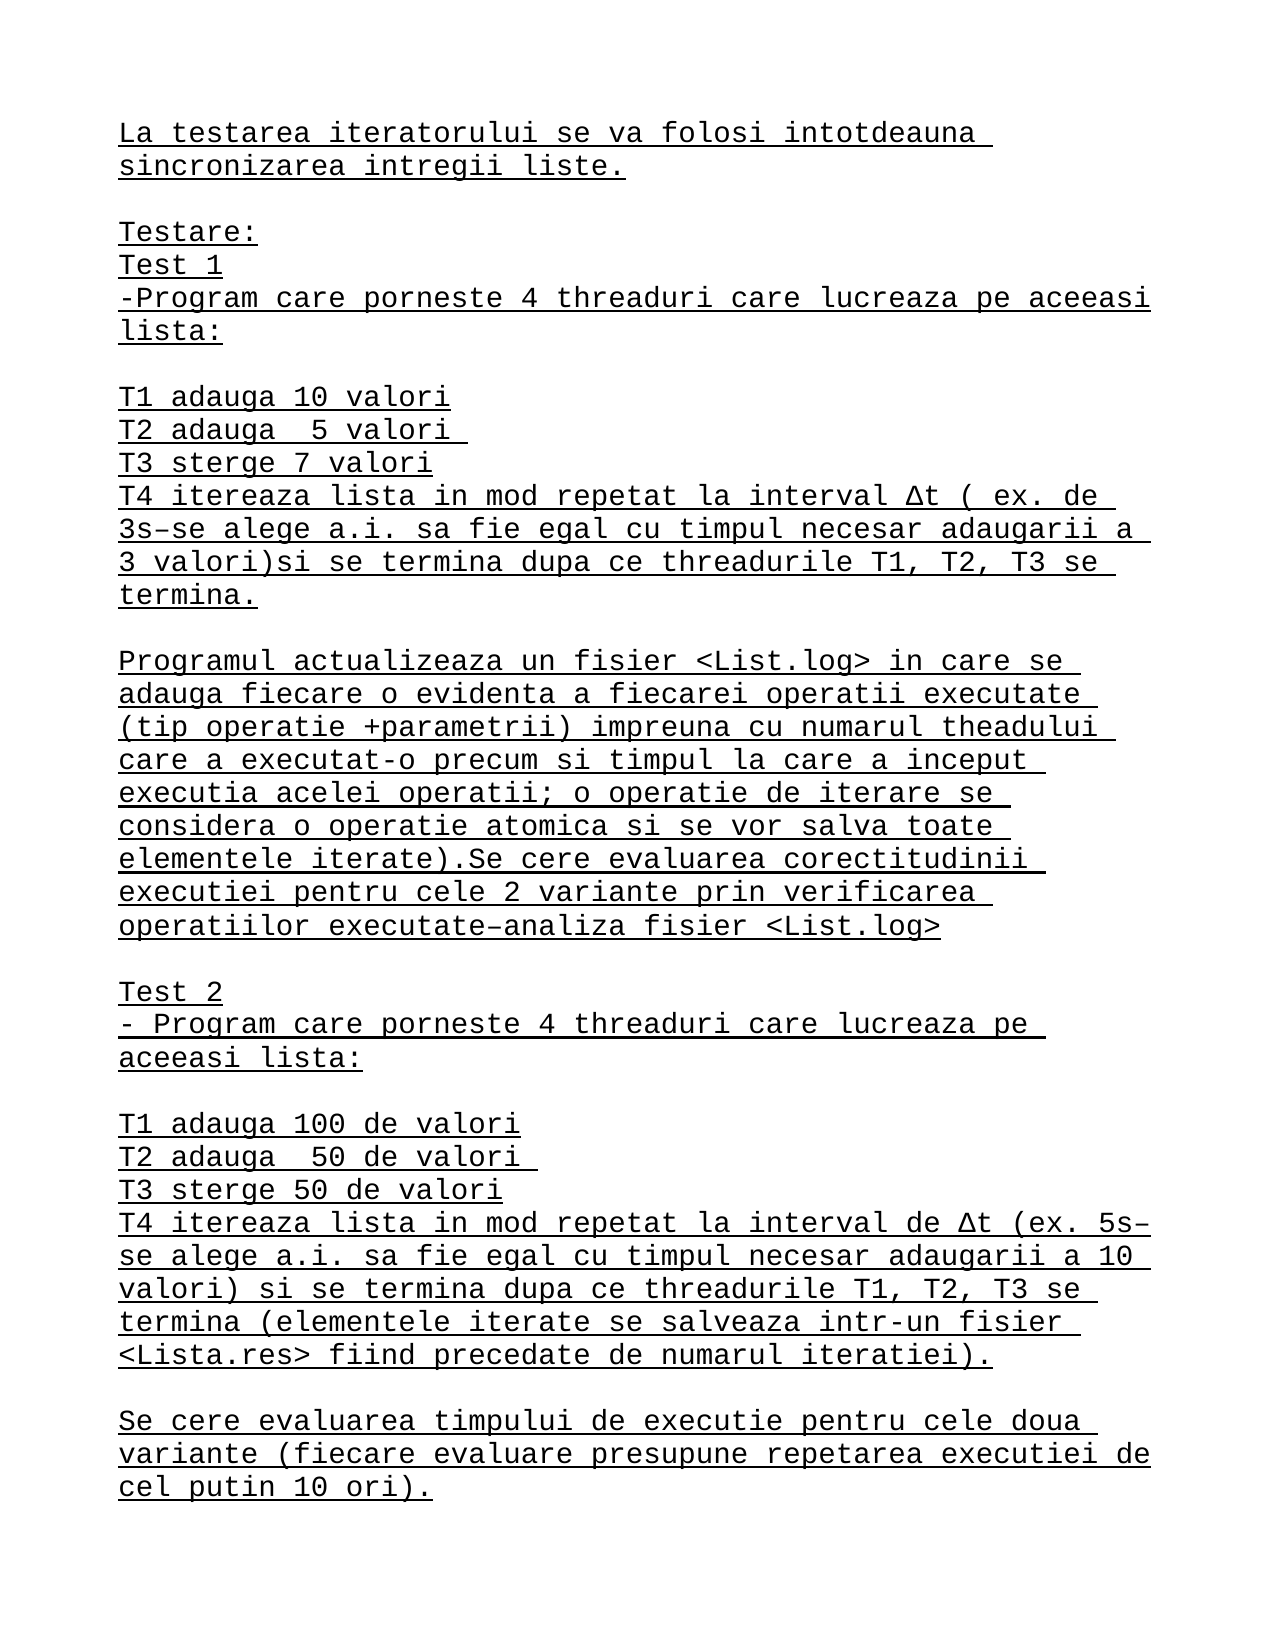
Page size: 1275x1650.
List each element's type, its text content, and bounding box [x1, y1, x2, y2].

text Test 1 [118, 250, 1157, 283]
text T3 sterge 7 valori [118, 448, 1157, 481]
text Programul actualizeaza un fisier <List.log> in care se adauga fiecare o evidenta a fiecarei operatii executate (tip operatie +parametrii) impreuna cu numarul theadului care a executat-o precum si timpul la care a inceput [118, 646, 1157, 778]
text variante (fiecare evaluare presupune repetarea executiei de cel putin 10 ori). [118, 1439, 1157, 1505]
text executia acelei operatii; o operatie de iterare se considera o operatie atomica si se vor salva toate elementele iterate).Se cere evaluarea corectitudinii executiei pentru cele 2 variante prin verificarea [118, 778, 1157, 911]
text - Program care porneste 4 threaduri care lucreaza pe aceeasi lista: [118, 1010, 1157, 1076]
text Testare: [118, 217, 1157, 250]
text -Program care porneste 4 threaduri care lucreaza pe aceeasi lista: [118, 283, 1157, 349]
text La testarea iteratorului se va folosi intotdeauna sincronizarea intregii liste. [118, 118, 1157, 184]
text T2 adauga 50 de valori [118, 1142, 1157, 1175]
text Se cere evaluarea timpului de executie pentru cele doua [118, 1406, 1157, 1439]
text T1 adauga 10 valori [118, 382, 1157, 415]
text operatiilor executate–analiza fisier <List.log> [118, 911, 1157, 944]
text T2 adauga 5 valori [118, 415, 1157, 448]
text T4 itereaza lista in mod repetat la interval de Δt (ex. 5s–se alege a.i. sa fie egal cu timpul necesar adaugarii a 10 valori) si se termina dupa ce threadurile T1, T2, T3 se termina (elementele iterate se salveaza intr-un fisier <Lista.res> fiind precedate de numarul iteratiei). [118, 1208, 1157, 1373]
text T1 adauga 100 de valori [118, 1109, 1157, 1142]
text T4 itereaza lista in mod repetat la interval Δt ( ex. de 3s–se alege a.i. sa fie egal cu timpul necesar adaugarii a 3 valori)si se termina dupa ce threadurile T1, T2, T3 se termina. [118, 481, 1157, 613]
text T3 sterge 50 de valori [118, 1175, 1157, 1208]
text Test 2 [118, 977, 1157, 1010]
